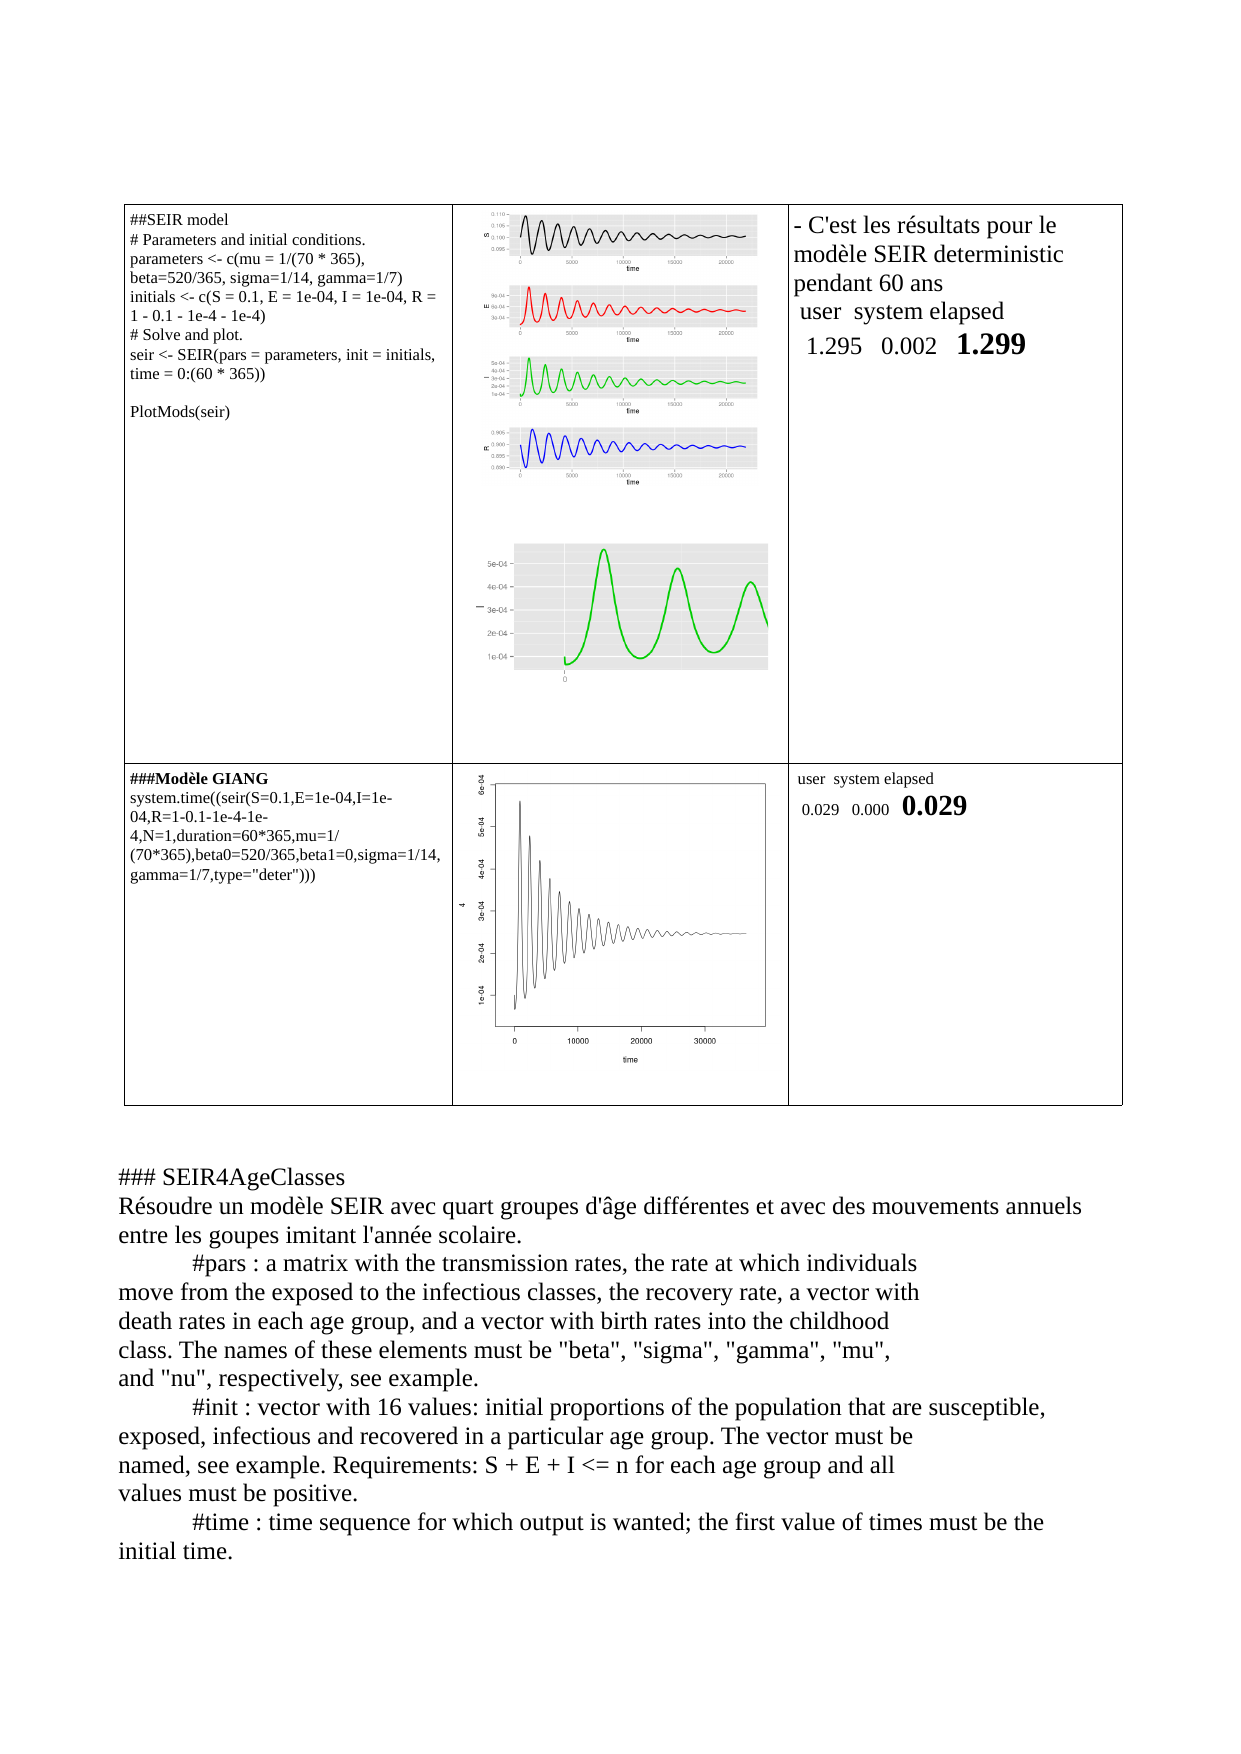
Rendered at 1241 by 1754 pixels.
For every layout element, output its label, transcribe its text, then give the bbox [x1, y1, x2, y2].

text death rates in each age group, and a vector with birth rates into the childhood [118, 1306, 1122, 1335]
text Résoudre un modèle SEIR avec quart groupes d'âge différentes et avec des mouvements annuels entre les goupes imitant l'année scolaire. [118, 1191, 1122, 1248]
picture [480, 210, 760, 486]
picture [469, 527, 769, 700]
table_header ##SEIR model # Parameters and initial conditions. parameters <- c(mu = 1/(70 * 365), beta=520/365, sigma=1/14, gamma=1/7) initials <- c(S = 0.1, E = 1e-04, I = 1e-04, R = 1 - 0.1 - 1e-4 - 1e-4) # Solve and plot. seir <- SEIR(pars = parameters, init = initials, time = 0:(60 * 365)) PlotMods(seir) [125, 205, 452, 763]
table_header [453, 528, 788, 763]
table_header - C'est les résultats pour le modèle SEIR deterministic pendant 60 ans user system elapsed 1.295 0.002 1.299 [789, 205, 1122, 763]
text #time : time sequence for which output is wanted; the first value of times must be the [118, 1507, 1122, 1536]
text #pars : a matrix with the transmission rates, the rate at which individuals [118, 1248, 1122, 1277]
text initial time. [118, 1536, 1122, 1565]
text #init : vector with 16 values: initial proportions of the population that are susceptible, [118, 1392, 1122, 1421]
text and "nu", respectively, see example. [118, 1363, 1122, 1392]
table_header [453, 205, 788, 527]
table_cell [453, 764, 788, 768]
table_cell user system elapsed 0.029 0.000 0.029 [789, 764, 1122, 1104]
text exposed, infectious and recovered in a particular age group. The vector must be [118, 1421, 1122, 1450]
text named, see example. Requirements: S + E + I <= n for each age group and all [118, 1450, 1122, 1478]
text move from the exposed to the infectious classes, the recovery rate, a vector with [118, 1277, 1122, 1306]
table_cell [453, 769, 788, 1104]
text ### SEIR4AgeClasses [118, 1162, 1122, 1191]
text class. The names of these elements must be "beta", "sigma", "gamma", "mu", [118, 1335, 1122, 1363]
text values must be positive. [118, 1478, 1122, 1507]
table_cell ###Modèle GIANG system.time((seir(S=0.1,E=1e-04,I=1e-04,R=1-0.1-1e-4-1e-4,N=1,duration=60*365,mu=1/(70*365),beta0=520/365,beta1=0,sigma=1/14,gamma=1/7,type="deter"))) [125, 764, 452, 1104]
picture [458, 768, 782, 1071]
